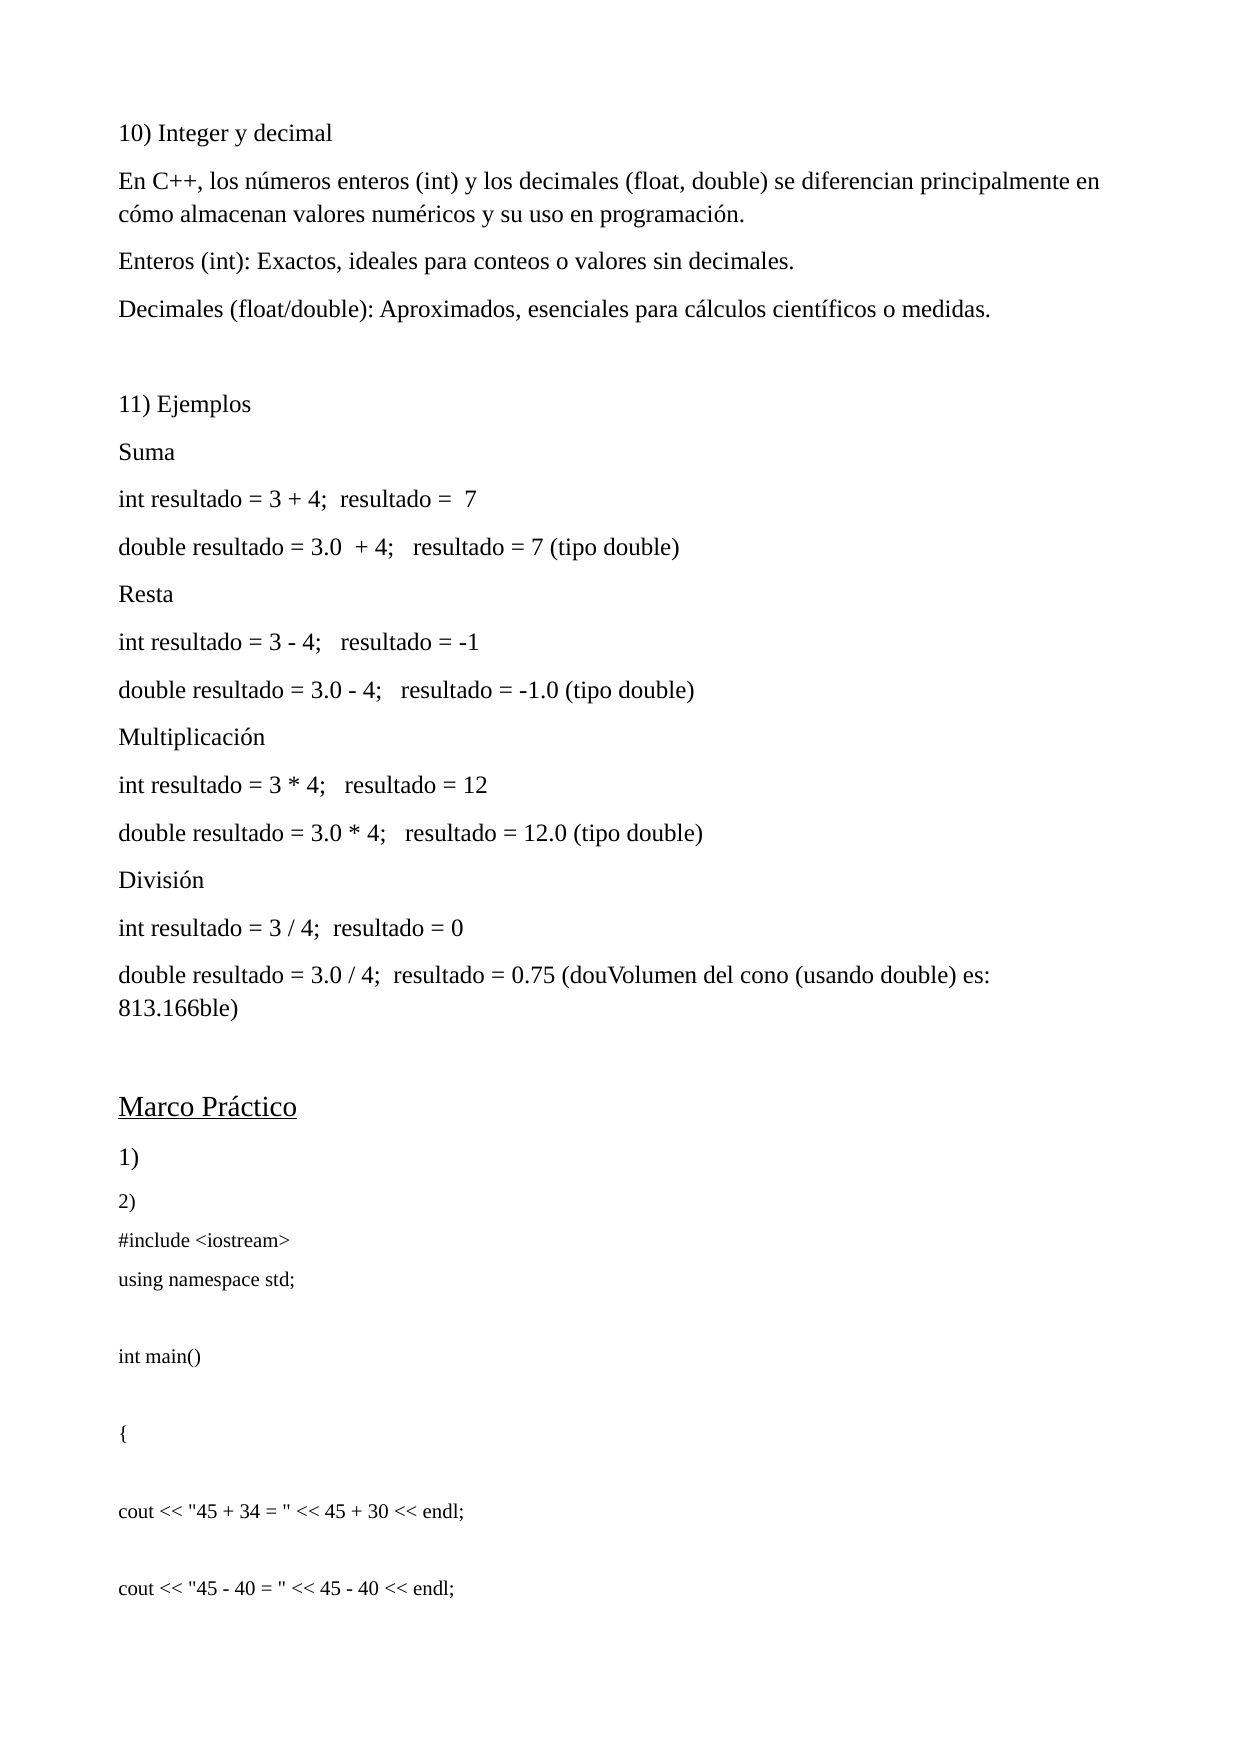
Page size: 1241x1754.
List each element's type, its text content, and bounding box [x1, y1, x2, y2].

text int main() [118, 1344, 1122, 1368]
text 11) Ejemplos [118, 389, 1122, 418]
text #include <iostream> [118, 1228, 1122, 1252]
text 1) [118, 1142, 1122, 1171]
text double resultado = 3.0 + 4; resultado = 7 (tipo double) [118, 532, 1122, 561]
text cout << "45 - 40 = " << 45 - 40 << endl; [118, 1576, 1122, 1600]
text int resultado = 3 - 4; resultado = -1 [118, 627, 1122, 656]
text Multiplicación [118, 722, 1122, 751]
text Resta [118, 579, 1122, 608]
text double resultado = 3.0 - 4; resultado = -1.0 (tipo double) [118, 675, 1122, 703]
text División [118, 865, 1122, 894]
text Enteros (int): Exactos, ideales para conteos o valores sin decimales. [118, 246, 1122, 275]
text int resultado = 3 / 4; resultado = 0 [118, 913, 1122, 942]
text double resultado = 3.0 / 4; resultado = 0.75 (douVolumen del cono (usando double) es: 813.166ble) [118, 960, 1122, 1022]
text cout << "45 + 34 = " << 45 + 30 << endl; [118, 1498, 1122, 1523]
text 2) [118, 1189, 1122, 1213]
text { [118, 1421, 1122, 1445]
text En C++, los números enteros (int) y los decimales (float, double) se diferencian principalmente en cómo almacenan valores numéricos y su uso en programación. [118, 166, 1122, 227]
text Marco Práctico [118, 1089, 1122, 1122]
text Suma [118, 437, 1122, 466]
text int resultado = 3 + 4; resultado = 7 [118, 484, 1122, 513]
text double resultado = 3.0 * 4; resultado = 12.0 (tipo double) [118, 818, 1122, 846]
text Decimales (float/double): Aproximados, esenciales para cálculos científicos o medidas. [118, 294, 1122, 323]
text int resultado = 3 * 4; resultado = 12 [118, 770, 1122, 799]
text using namespace std; [118, 1267, 1122, 1291]
text 10) Integer y decimal [118, 118, 1122, 147]
